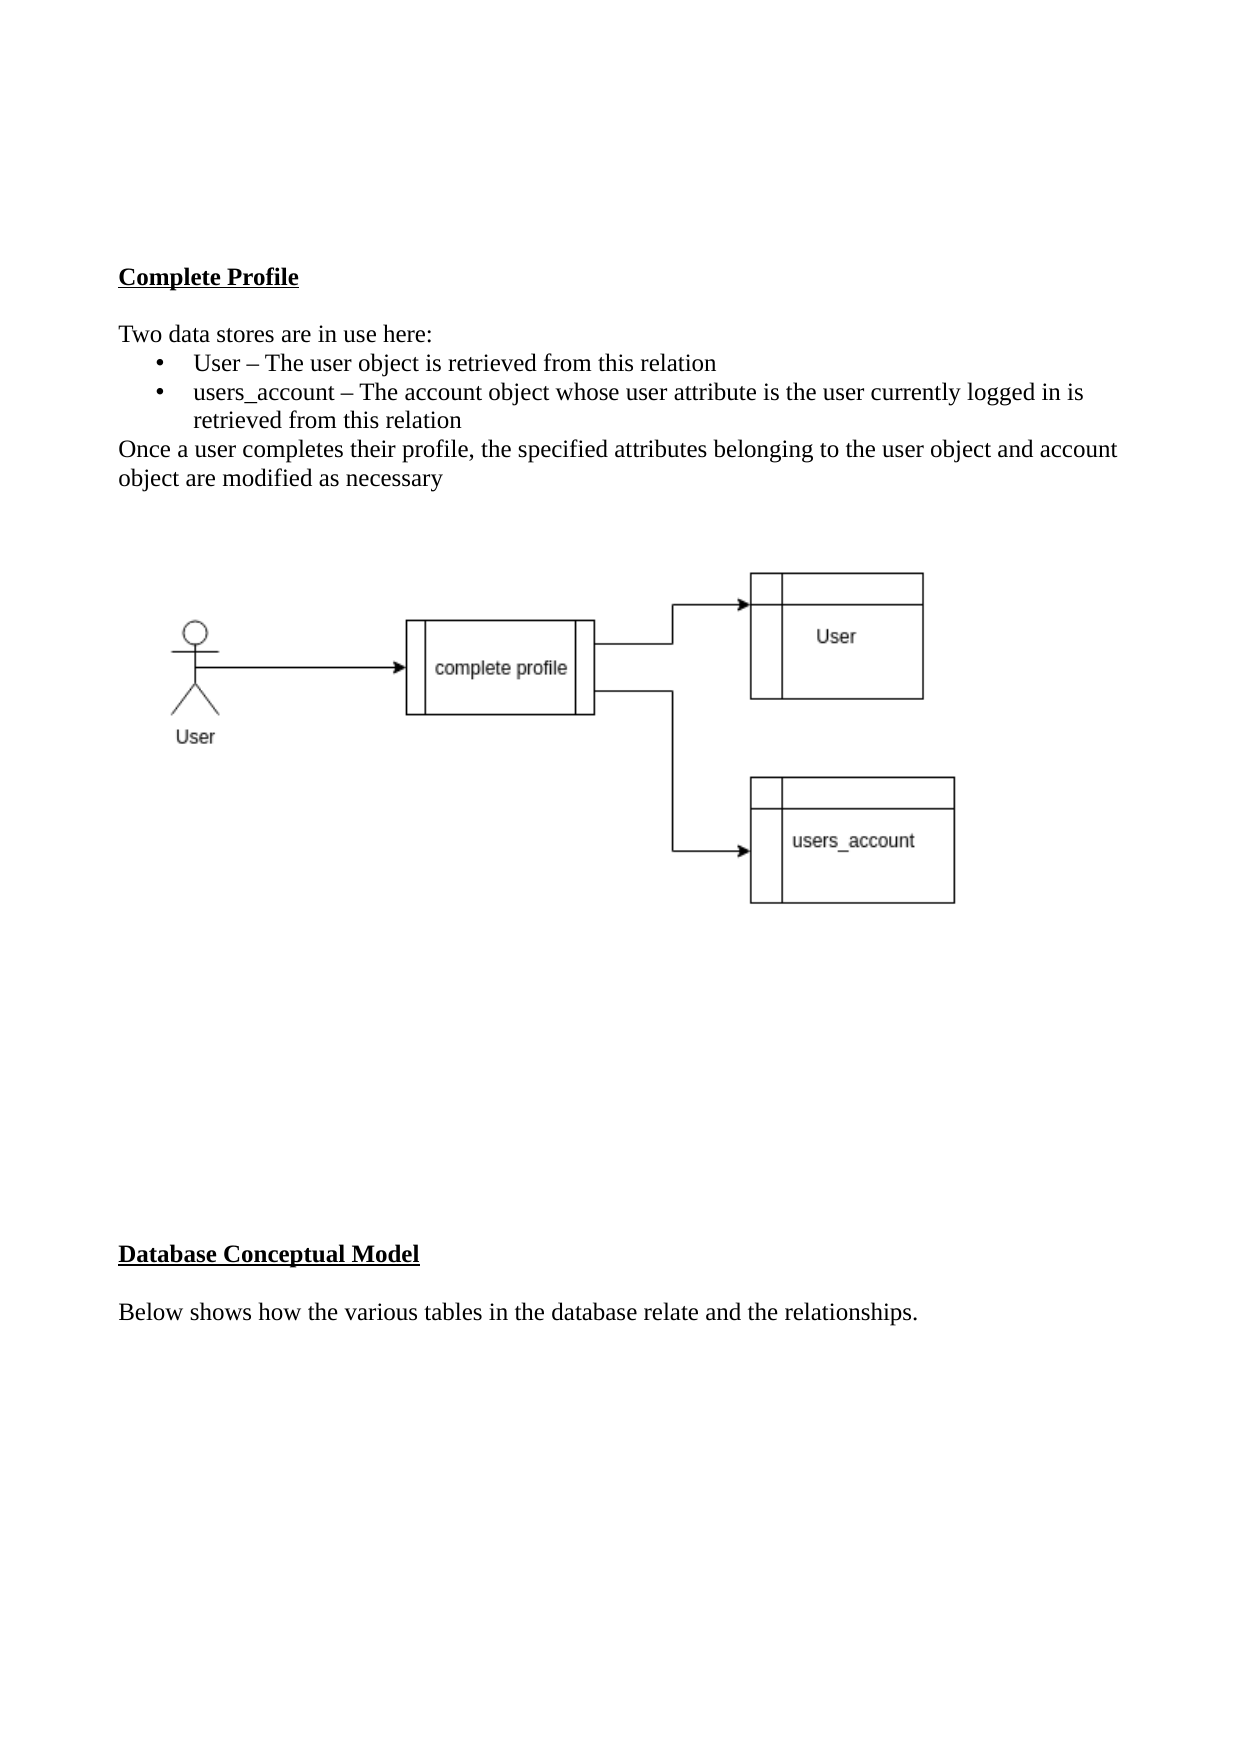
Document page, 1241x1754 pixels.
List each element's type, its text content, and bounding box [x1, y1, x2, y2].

text Below shows how the various tables in the database relate and the relationships. [118, 1297, 1122, 1326]
list User – The user object is retrieved from this relation [156, 348, 1122, 377]
text Once a user completes their profile, the specified attributes belonging to the user object and account object are modified as necessary [118, 434, 1122, 492]
text Database Conceptual Model [118, 1239, 1122, 1268]
text Complete Profile [118, 262, 1122, 291]
list users_account – The account object whose user attribute is the user currently logged in is retrieved from this relation [156, 377, 1122, 434]
text Two data stores are in use here: [118, 319, 1122, 348]
